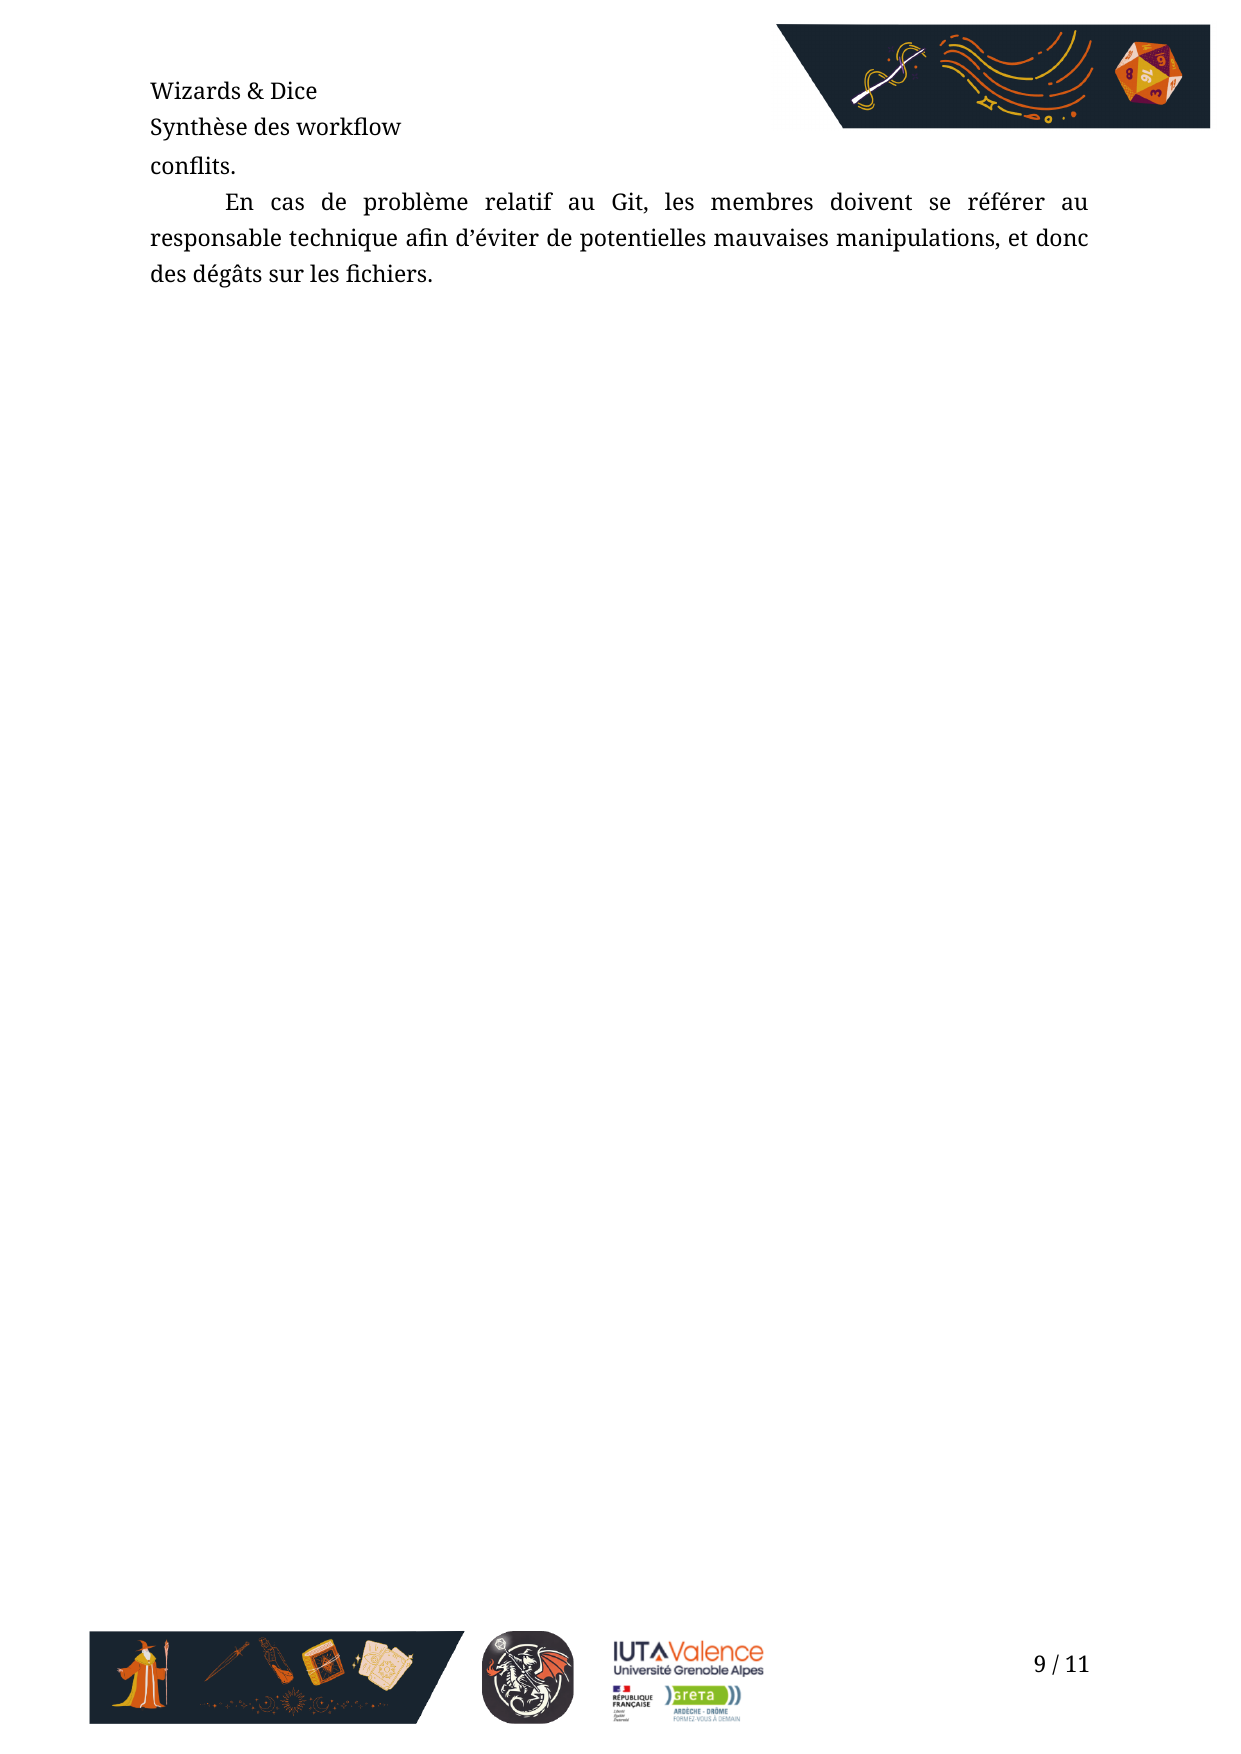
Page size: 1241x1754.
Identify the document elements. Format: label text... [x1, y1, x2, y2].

text En cas de problème relatif au Git, les membres doivent se référer au responsable technique afin d’éviter de potentielles mauvaises manipulations, et donc des dégâts sur les fichiers. [150, 186, 1090, 289]
picture [771, 21, 1218, 131]
picture [81, 1620, 788, 1733]
text conflits. [150, 150, 1090, 181]
